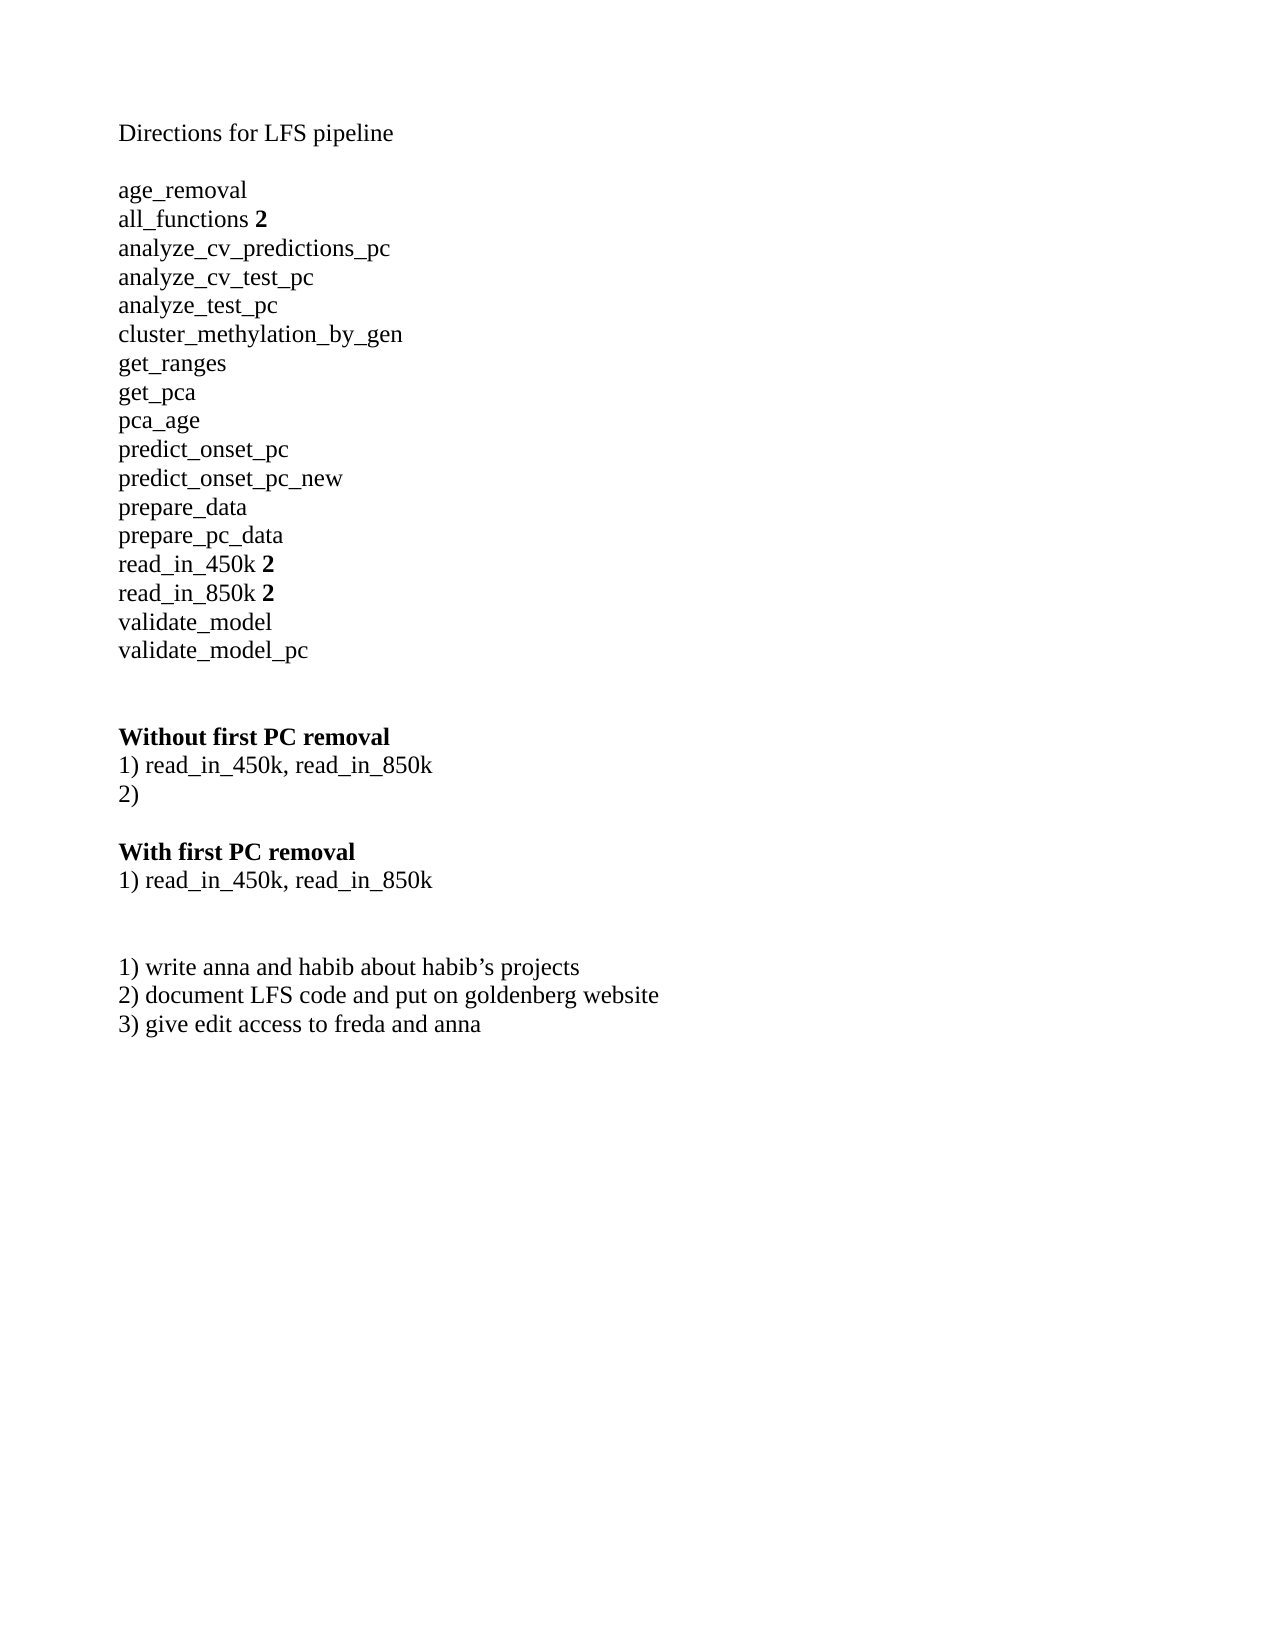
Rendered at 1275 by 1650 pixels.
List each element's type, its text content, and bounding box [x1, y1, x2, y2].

text analyze_test_pc [118, 291, 1157, 319]
text 3) give edit access to freda and anna [118, 1009, 1157, 1038]
text get_ranges [118, 348, 1157, 377]
text analyze_cv_test_pc [118, 262, 1157, 291]
text validate_model_pc [118, 636, 1157, 664]
text 2) document LFS code and put on goldenberg website [118, 981, 1157, 1009]
text all_functions 2 [118, 204, 1157, 233]
text 1) read_in_450k, read_in_850k [118, 751, 1157, 779]
text prepare_data [118, 492, 1157, 521]
text 2) [118, 779, 1157, 808]
text Without first PC removal [118, 722, 1157, 751]
text Directions for LFS pipeline [118, 118, 1157, 147]
text read_in_850k 2 [118, 578, 1157, 607]
text cluster_methylation_by_gen [118, 319, 1157, 348]
text validate_model [118, 607, 1157, 636]
text predict_onset_pc [118, 434, 1157, 463]
text 1) write anna and habib about habib’s projects [118, 952, 1157, 981]
text analyze_cv_predictions_pc [118, 233, 1157, 262]
text read_in_450k 2 [118, 549, 1157, 578]
text predict_onset_pc_new [118, 463, 1157, 492]
text With first PC removal [118, 837, 1157, 866]
text age_removal [118, 176, 1157, 204]
text 1) read_in_450k, read_in_850k [118, 866, 1157, 894]
text get_pca [118, 377, 1157, 406]
text pca_age [118, 406, 1157, 434]
text prepare_pc_data [118, 521, 1157, 549]
